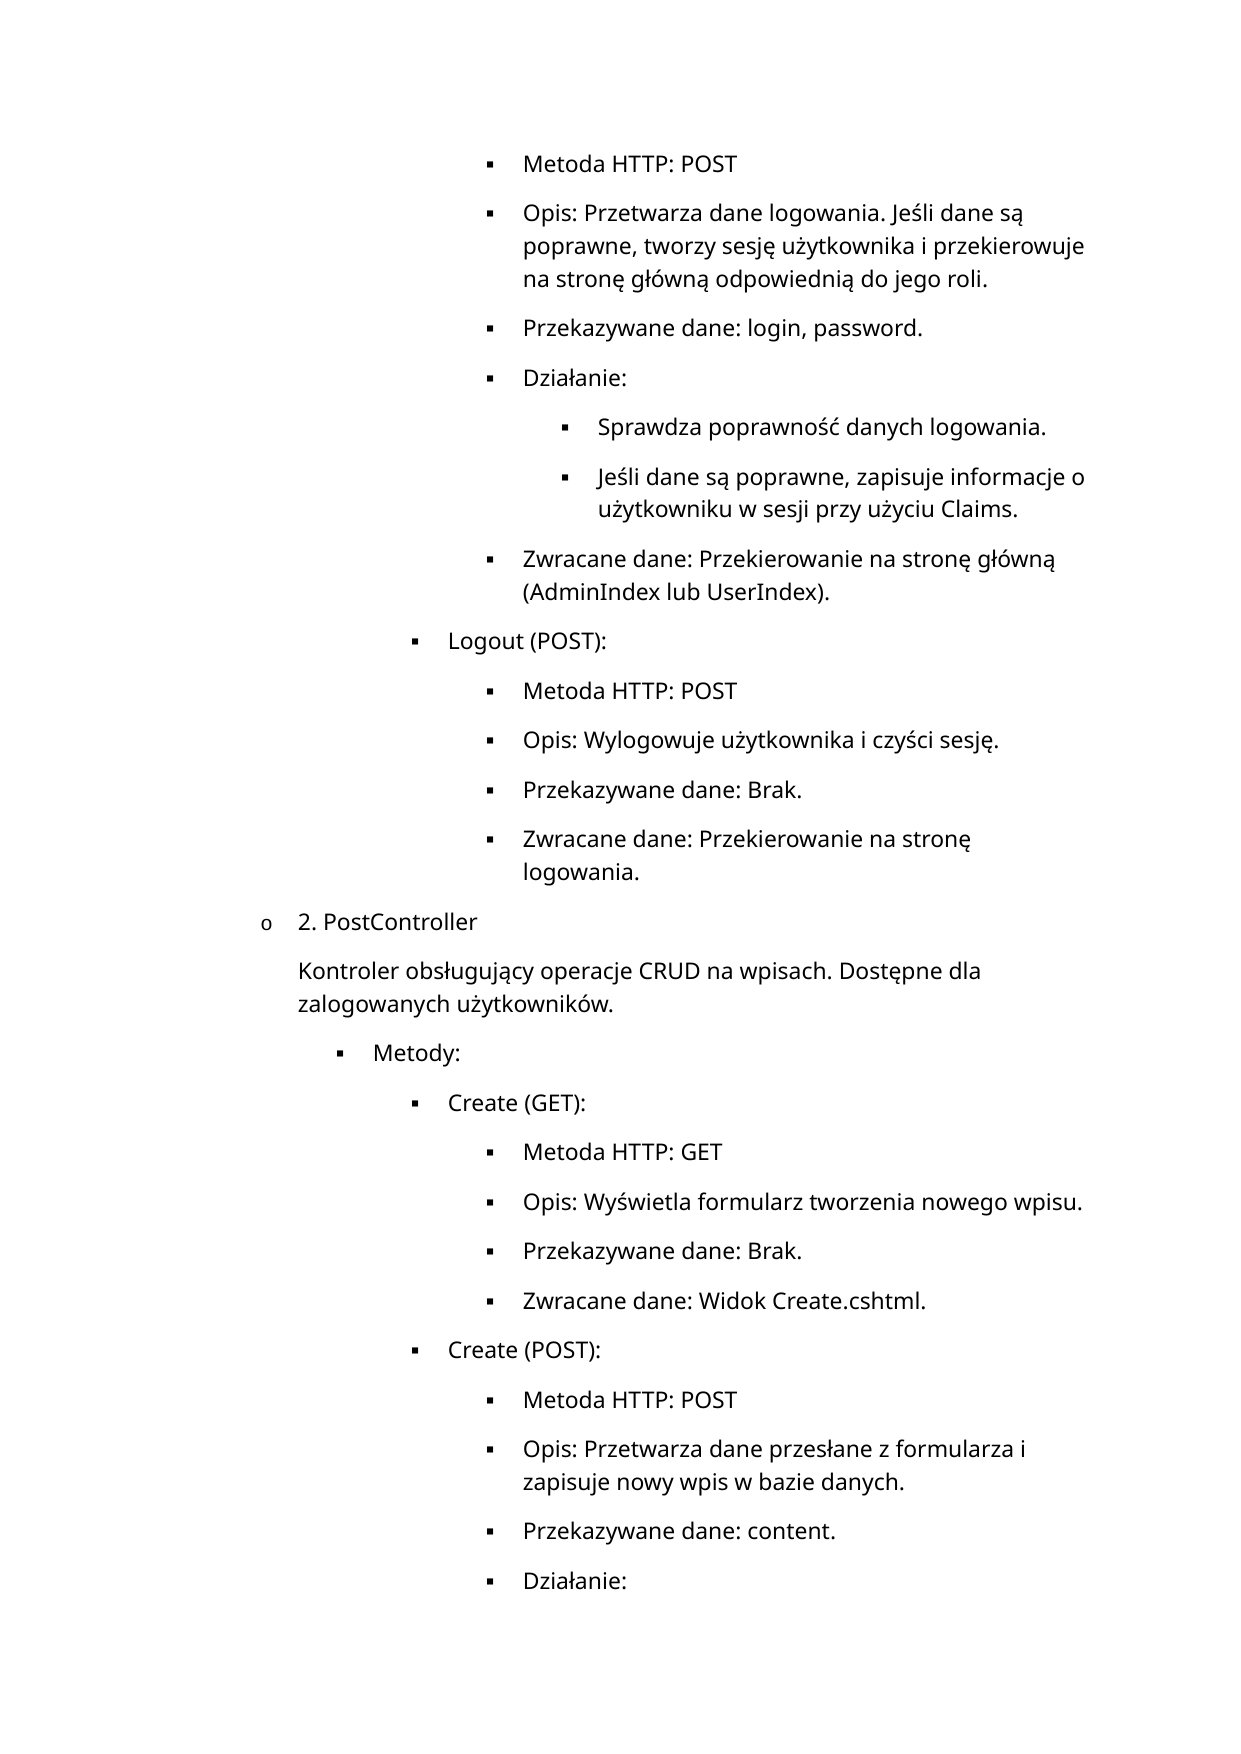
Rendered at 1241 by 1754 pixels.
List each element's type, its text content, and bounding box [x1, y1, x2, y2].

list Działanie: [485, 362, 1093, 393]
list Logout (POST): [410, 625, 1093, 656]
list Metoda HTTP: GET [485, 1136, 1093, 1167]
list 2. PostController [260, 905, 1093, 937]
list Przekazywane dane: Brak. [485, 774, 1093, 805]
list Opis: Wylogowuje użytkownika i czyści sesję. [485, 724, 1093, 755]
list Opis: Przetwarza dane przesłane z formularza i zapisuje nowy wpis w bazie danych. [485, 1433, 1093, 1497]
list Zwracane dane: Przekierowanie na stronę główną (AdminIndex lub UserIndex). [485, 543, 1093, 607]
list Zwracane dane: Przekierowanie na stronę logowania. [485, 823, 1093, 887]
list Metoda HTTP: POST [485, 148, 1093, 179]
list Sprawdza poprawność danych logowania. [560, 411, 1093, 442]
list Przekazywane dane: login, password. [485, 312, 1093, 343]
list Opis: Przetwarza dane logowania. Jeśli dane są poprawne, tworzy sesję użytkownika i przekierowuje na stronę główną odpowiednią do jego roli. [485, 197, 1093, 294]
list Jeśli dane są poprawne, zapisuje informacje o użytkowniku w sesji przy użyciu Claims. [560, 461, 1093, 525]
list Zwracane dane: Widok Create.cshtml. [485, 1284, 1093, 1316]
list Create (POST): [410, 1334, 1093, 1365]
list Create (GET): [410, 1087, 1093, 1118]
text Kontroler obsługujący operacje CRUD na wpisach. Dostępne dla zalogowanych użytkowników. [298, 955, 1093, 1019]
list Działanie: [485, 1565, 1093, 1596]
list Metody: [335, 1037, 1093, 1068]
list Metoda HTTP: POST [485, 675, 1093, 706]
list Metoda HTTP: POST [485, 1383, 1093, 1415]
list Przekazywane dane: Brak. [485, 1235, 1093, 1266]
list Opis: Wyświetla formularz tworzenia nowego wpisu. [485, 1186, 1093, 1217]
list Przekazywane dane: content. [485, 1515, 1093, 1547]
